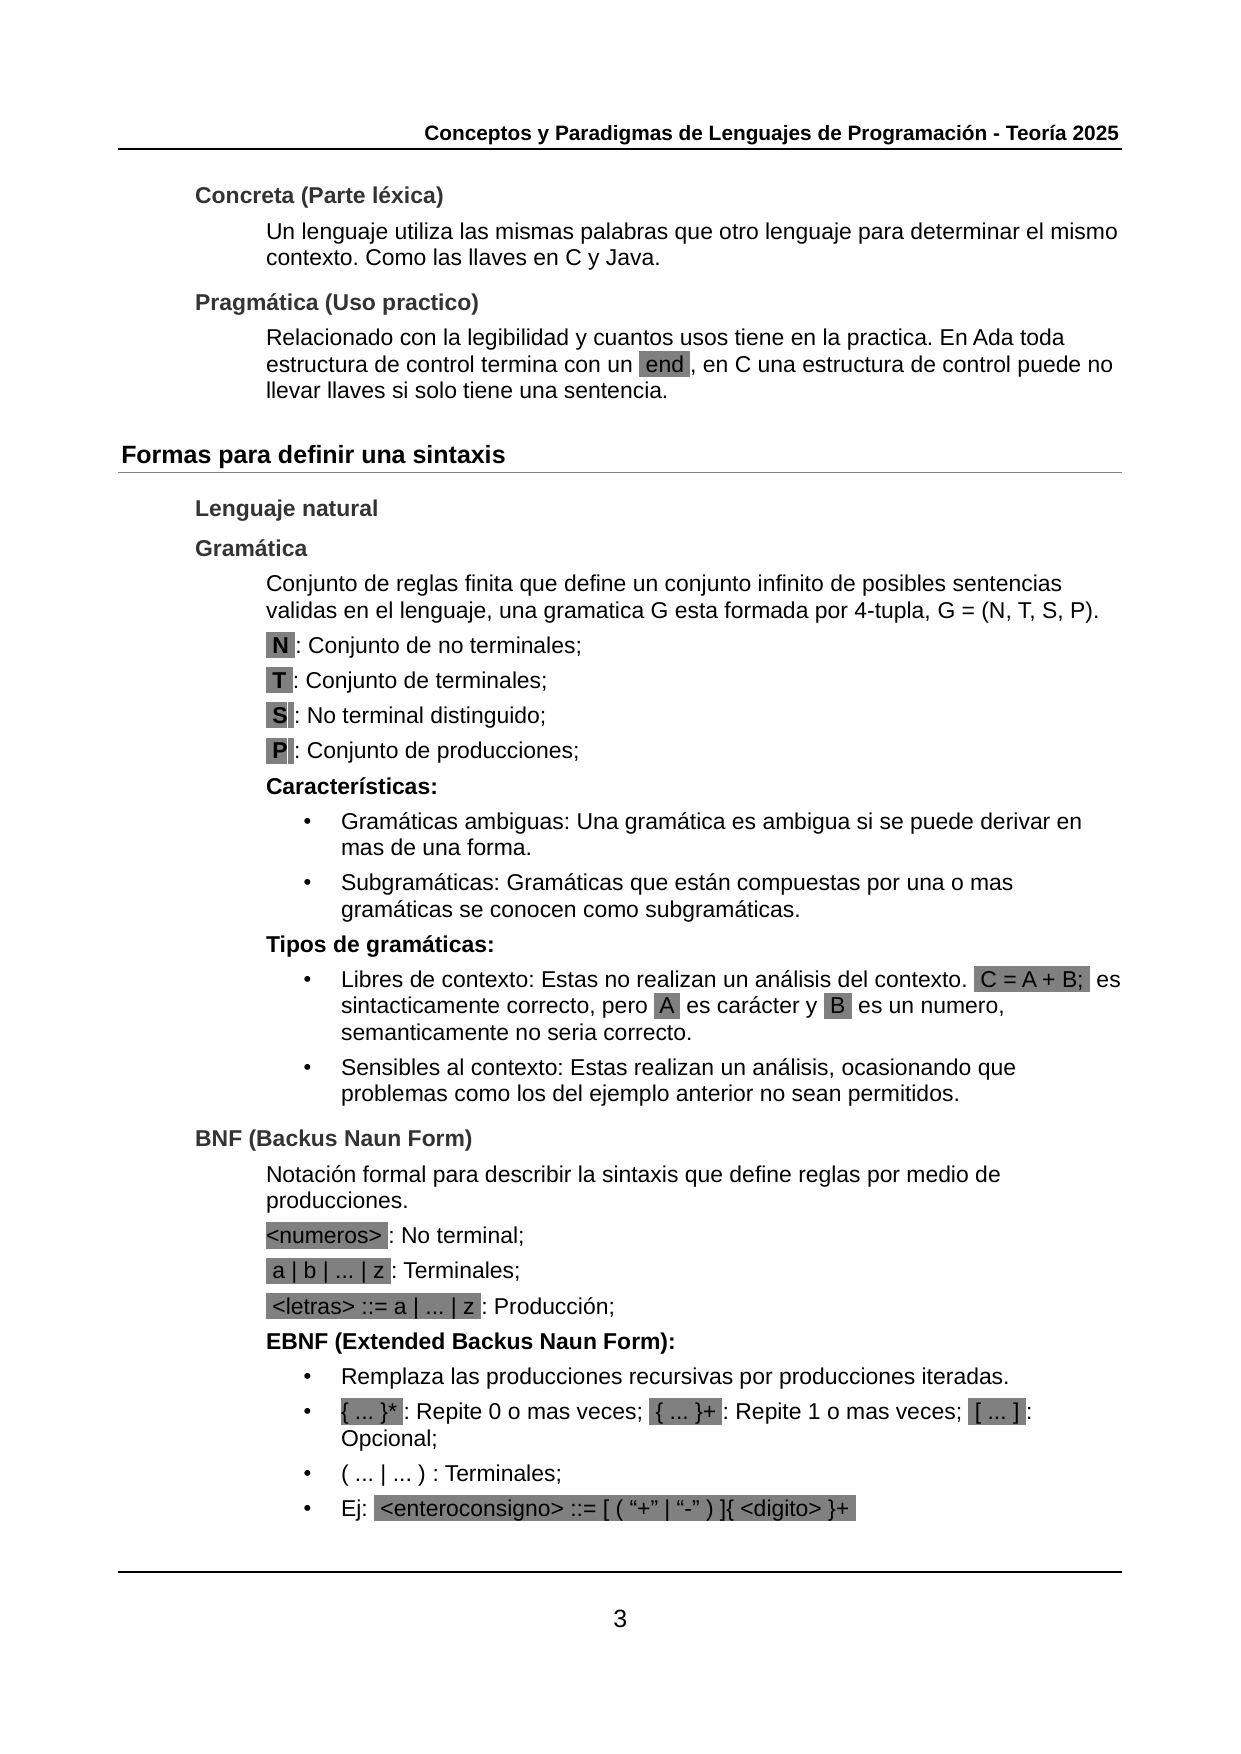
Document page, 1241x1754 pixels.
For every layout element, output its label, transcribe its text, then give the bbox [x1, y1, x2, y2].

text S : No terminal distinguido; [266, 702, 1122, 728]
text Características: [266, 773, 1122, 799]
text T : Conjunto de terminales; [266, 667, 1122, 693]
list Ej: <enteroconsigno> ::= [ ( “+” | “-” ) ]{ <digito> }+ [303, 1495, 1122, 1521]
text Un lenguaje utiliza las mismas palabras que otro lenguaje para determinar el mismo contexto. Como las llaves en C y Java. [266, 218, 1122, 270]
text Relacionado con la legibilidad y cuantos usos tiene en la practica. En Ada toda estructura de control termina con un end , en C una estructura de control puede no llevar llaves si solo tiene una sentencia. [266, 324, 1122, 403]
text <numeros> : No terminal; [266, 1222, 1122, 1249]
list { ... }* : Repite 0 o mas veces; { ... }+ : Repite 1 o mas veces; [ ... ] : Opcional; [303, 1398, 1122, 1451]
list ( ... | ... ) : Terminales; [303, 1460, 1122, 1486]
subtitle Concreta (Parte léxica) [192, 179, 1122, 211]
list Sensibles al contexto: Estas realizan un análisis, ocasionando que problemas como los del ejemplo anterior no sean permitidos. [303, 1054, 1122, 1107]
subtitle BNF (Backus Naun Form) [192, 1122, 1122, 1154]
text N : Conjunto de no terminales; [266, 632, 1122, 658]
subtitle Formas para definir una sintaxis [118, 437, 1122, 472]
list Subgramáticas: Gramáticas que están compuestas por una o mas gramáticas se conocen como subgramáticas. [303, 869, 1122, 922]
list Remplaza las producciones recursivas por producciones iteradas. [303, 1363, 1122, 1389]
text EBNF (Extended Backus Naun Form): [266, 1328, 1122, 1354]
text Notación formal para describir la sintaxis que define reglas por medio de producciones. [266, 1161, 1122, 1213]
list Libres de contexto: Estas no realizan un análisis del contexto. C = A + B; es sintacticamente correcto, pero A es carácter y B es un numero, semanticamente no seria correcto. [303, 966, 1122, 1045]
text Tipos de gramáticas: [266, 931, 1122, 957]
text a | b | ... | z : Terminales; [266, 1257, 1122, 1284]
subtitle Lenguaje natural [192, 492, 1122, 522]
subtitle Pragmática (Uso practico) [192, 286, 1122, 318]
list Gramáticas ambiguas: Una gramática es ambigua si se puede derivar en mas de una forma. [303, 808, 1122, 861]
text <letras> ::= a | ... | z : Producción; [266, 1293, 1122, 1319]
text P : Conjunto de producciones; [266, 737, 1122, 764]
text Conjunto de reglas finita que define un conjunto infinito de posibles sentencias validas en el lenguaje, una gramatica G esta formada por 4-tupla, G = (N, T, S, P). [266, 570, 1122, 623]
subtitle Gramática [192, 532, 1122, 564]
